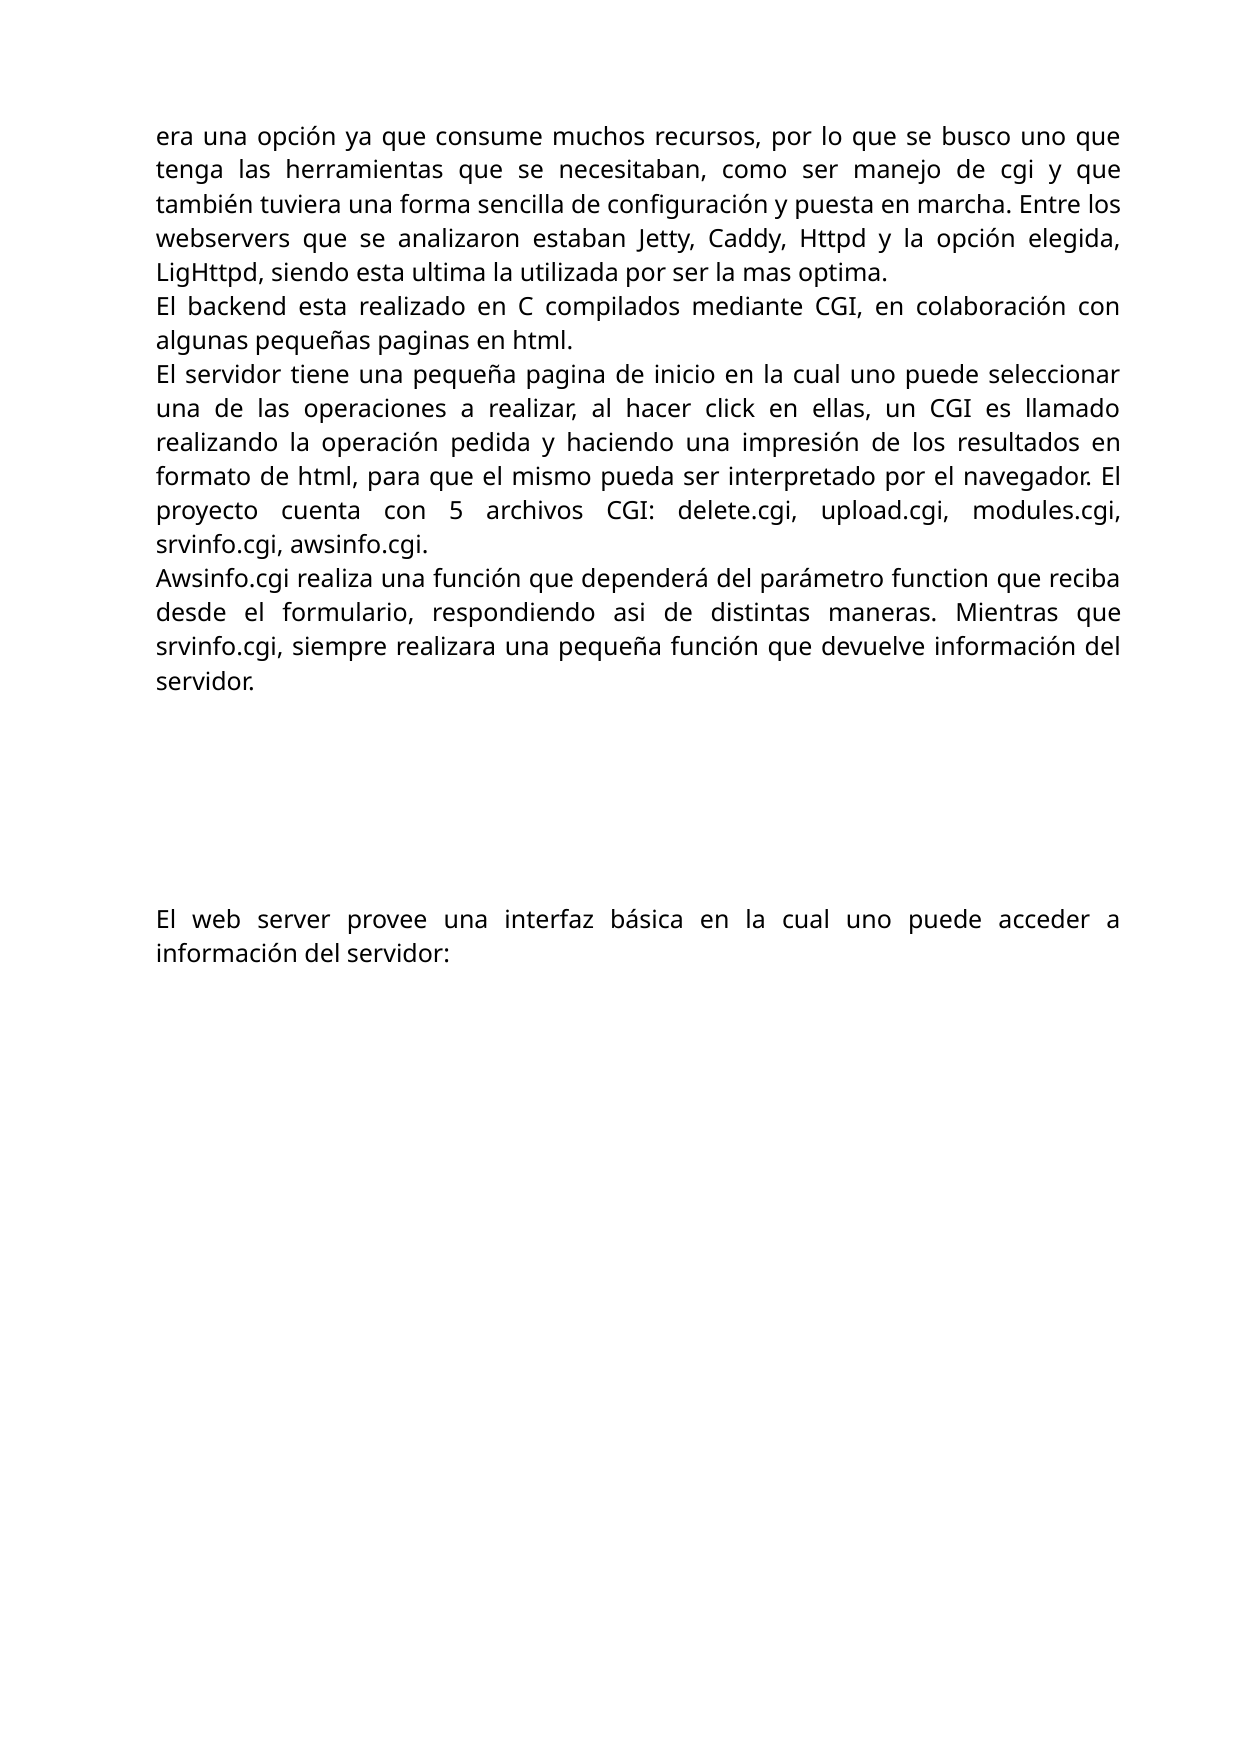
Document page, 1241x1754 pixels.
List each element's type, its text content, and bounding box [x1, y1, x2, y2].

text El backend esta realizado en C compilados mediante CGI, en colaboración con algunas pequeñas paginas en html. [156, 288, 1122, 357]
text El servidor tiene una pequeña pagina de inicio en la cual uno puede seleccionar una de las operaciones a realizar, al hacer click en ellas, un CGI es llamado realizando la operación pedida y haciendo una impresión de los resultados en formato de html, para que el mismo pueda ser interpretado por el navegador. El proyecto cuenta con 5 archivos CGI: delete.cgi, upload.cgi, modules.cgi, srvinfo.cgi, awsinfo.cgi. [156, 357, 1122, 561]
text El web server provee una interfaz básica en la cual uno puede acceder a información del servidor: [156, 902, 1122, 970]
text Awsinfo.cgi realiza una función que dependerá del parámetro function que reciba desde el formulario, respondiendo asi de distintas maneras. Mientras que srvinfo.cgi, siempre realizara una pequeña función que devuelve información del servidor. [156, 561, 1122, 697]
text era una opción ya que consume muchos recursos, por lo que se busco uno que tenga las herramientas que se necesitaban, como ser manejo de cgi y que también tuviera una forma sencilla de configuración y puesta en marcha. Entre los webservers que se analizaron estaban Jetty, Caddy, Httpd y la opción elegida, LigHttpd, siendo esta ultima la utilizada por ser la mas optima. [156, 118, 1122, 288]
